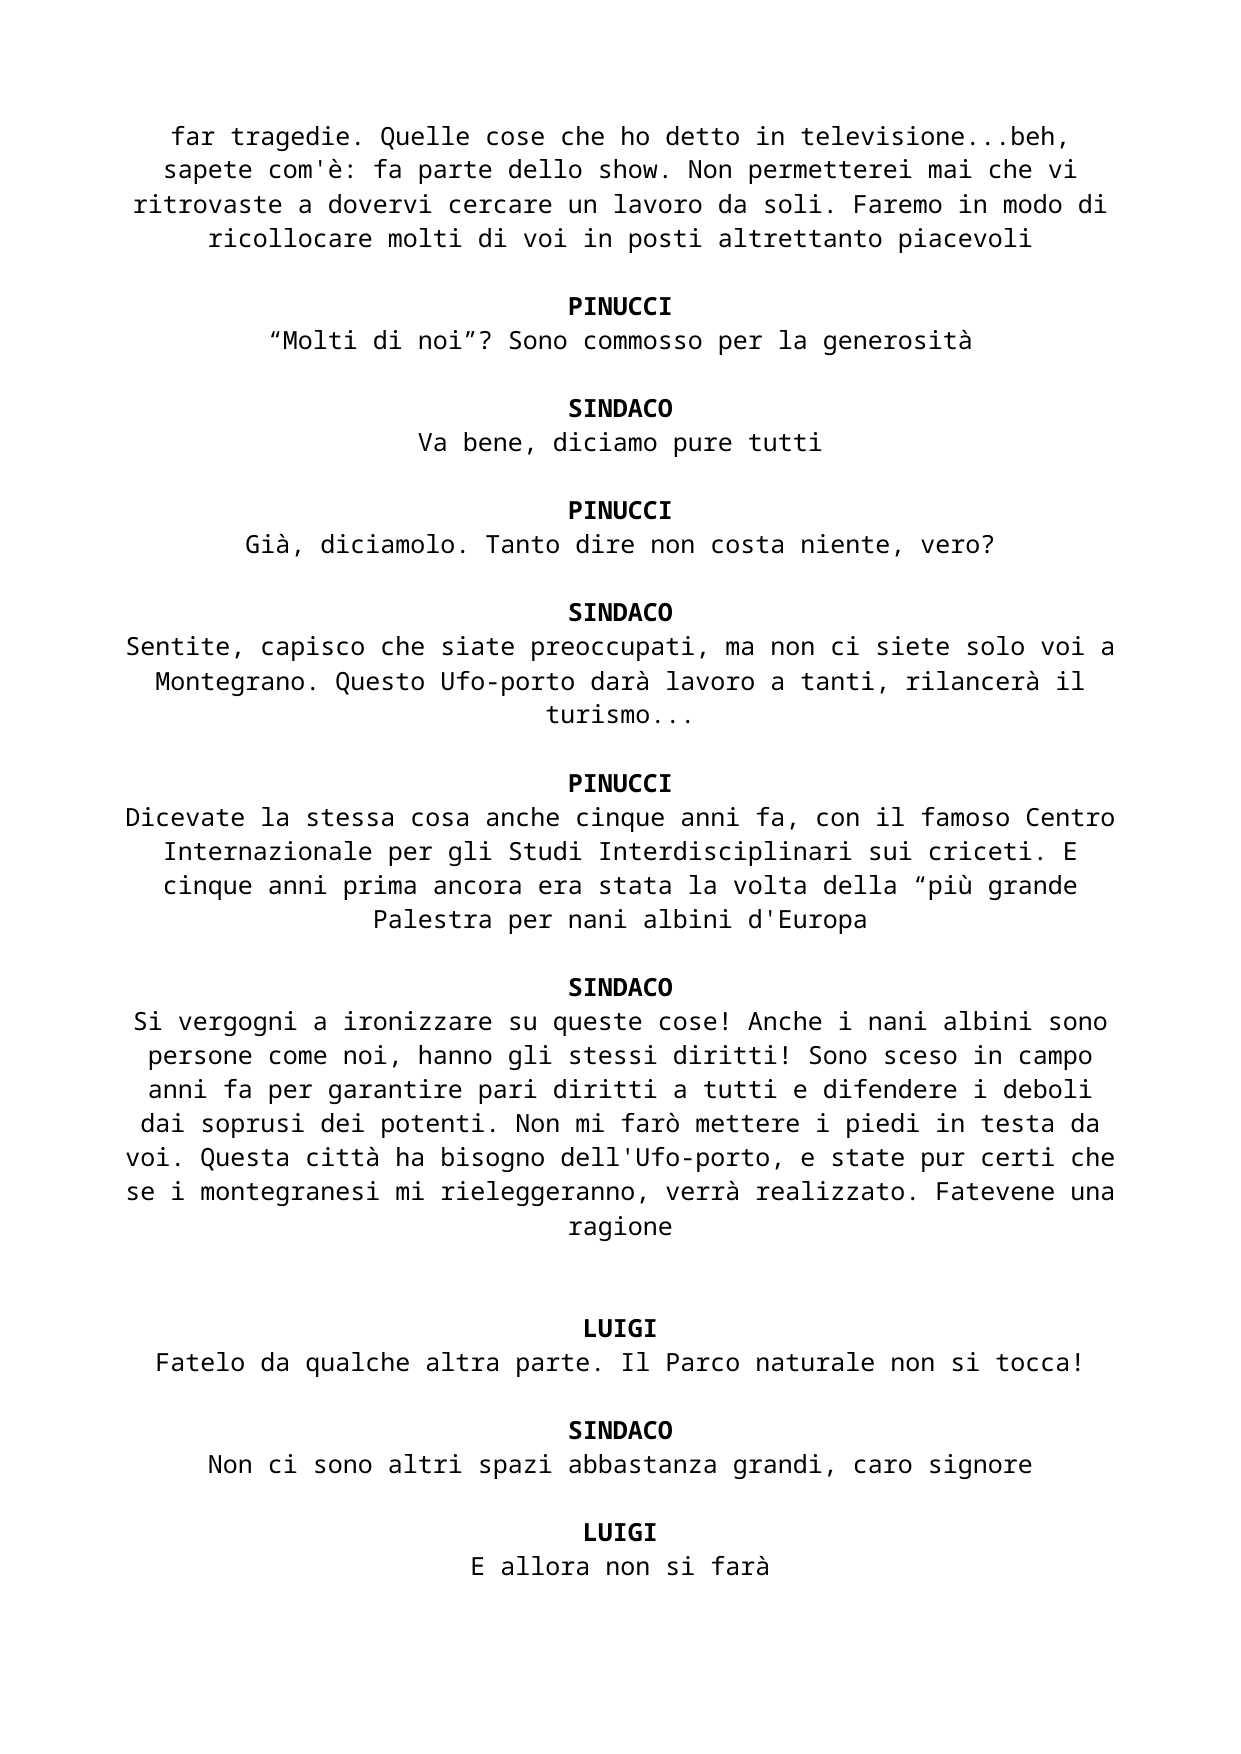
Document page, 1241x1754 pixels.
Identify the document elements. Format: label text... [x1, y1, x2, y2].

text Va bene, diciamo pure tutti [118, 425, 1122, 459]
text Si vergogni a ironizzare su queste cose! Anche i nani albini sono persone come noi, hanno gli stessi diritti! Sono sceso in campo anni fa per garantire pari diritti a tutti e difendere i deboli dai soprusi dei potenti. Non mi farò mettere i piedi in testa da voi. Questa città ha bisogno dell'Ufo-porto, e state pur certi che se i montegranesi mi rieleggeranno, verrà realizzato. Fatevene una ragione [118, 1004, 1122, 1242]
text Fatelo da qualche altra parte. Il Parco naturale non si tocca! [118, 1344, 1122, 1378]
text LUIGI [118, 1310, 1122, 1344]
text LUIGI [118, 1515, 1122, 1549]
text Sentite, capisco che siate preoccupati, ma non ci siete solo voi a Montegrano. Questo Ufo-porto darà lavoro a tanti, rilancerà il turismo... [118, 629, 1122, 731]
text “Molti di noi”? Sono commosso per la generosità [118, 322, 1122, 357]
text far tragedie. Quelle cose che ho detto in televisione...beh, sapete com'è: fa parte dello show. Non permetterei mai che vi ritrovaste a dovervi cercare un lavoro da soli. Faremo in modo di ricollocare molti di voi in posti altrettanto piacevoli [118, 118, 1122, 254]
text SINDACO [118, 970, 1122, 1004]
text PINUCCI [118, 765, 1122, 799]
text SINDACO [118, 391, 1122, 425]
text PINUCCI [118, 288, 1122, 322]
text SINDACO [118, 595, 1122, 629]
text Già, diciamolo. Tanto dire non costa niente, vero? [118, 527, 1122, 561]
text PINUCCI [118, 493, 1122, 527]
text E allora non si farà [118, 1549, 1122, 1583]
text Non ci sono altri spazi abbastanza grandi, caro signore [118, 1447, 1122, 1481]
text Dicevate la stessa cosa anche cinque anni fa, con il famoso Centro Internazionale per gli Studi Interdisciplinari sui criceti. E cinque anni prima ancora era stata la volta della “più grande Palestra per nani albini d'Europa [118, 799, 1122, 936]
text SINDACO [118, 1412, 1122, 1447]
